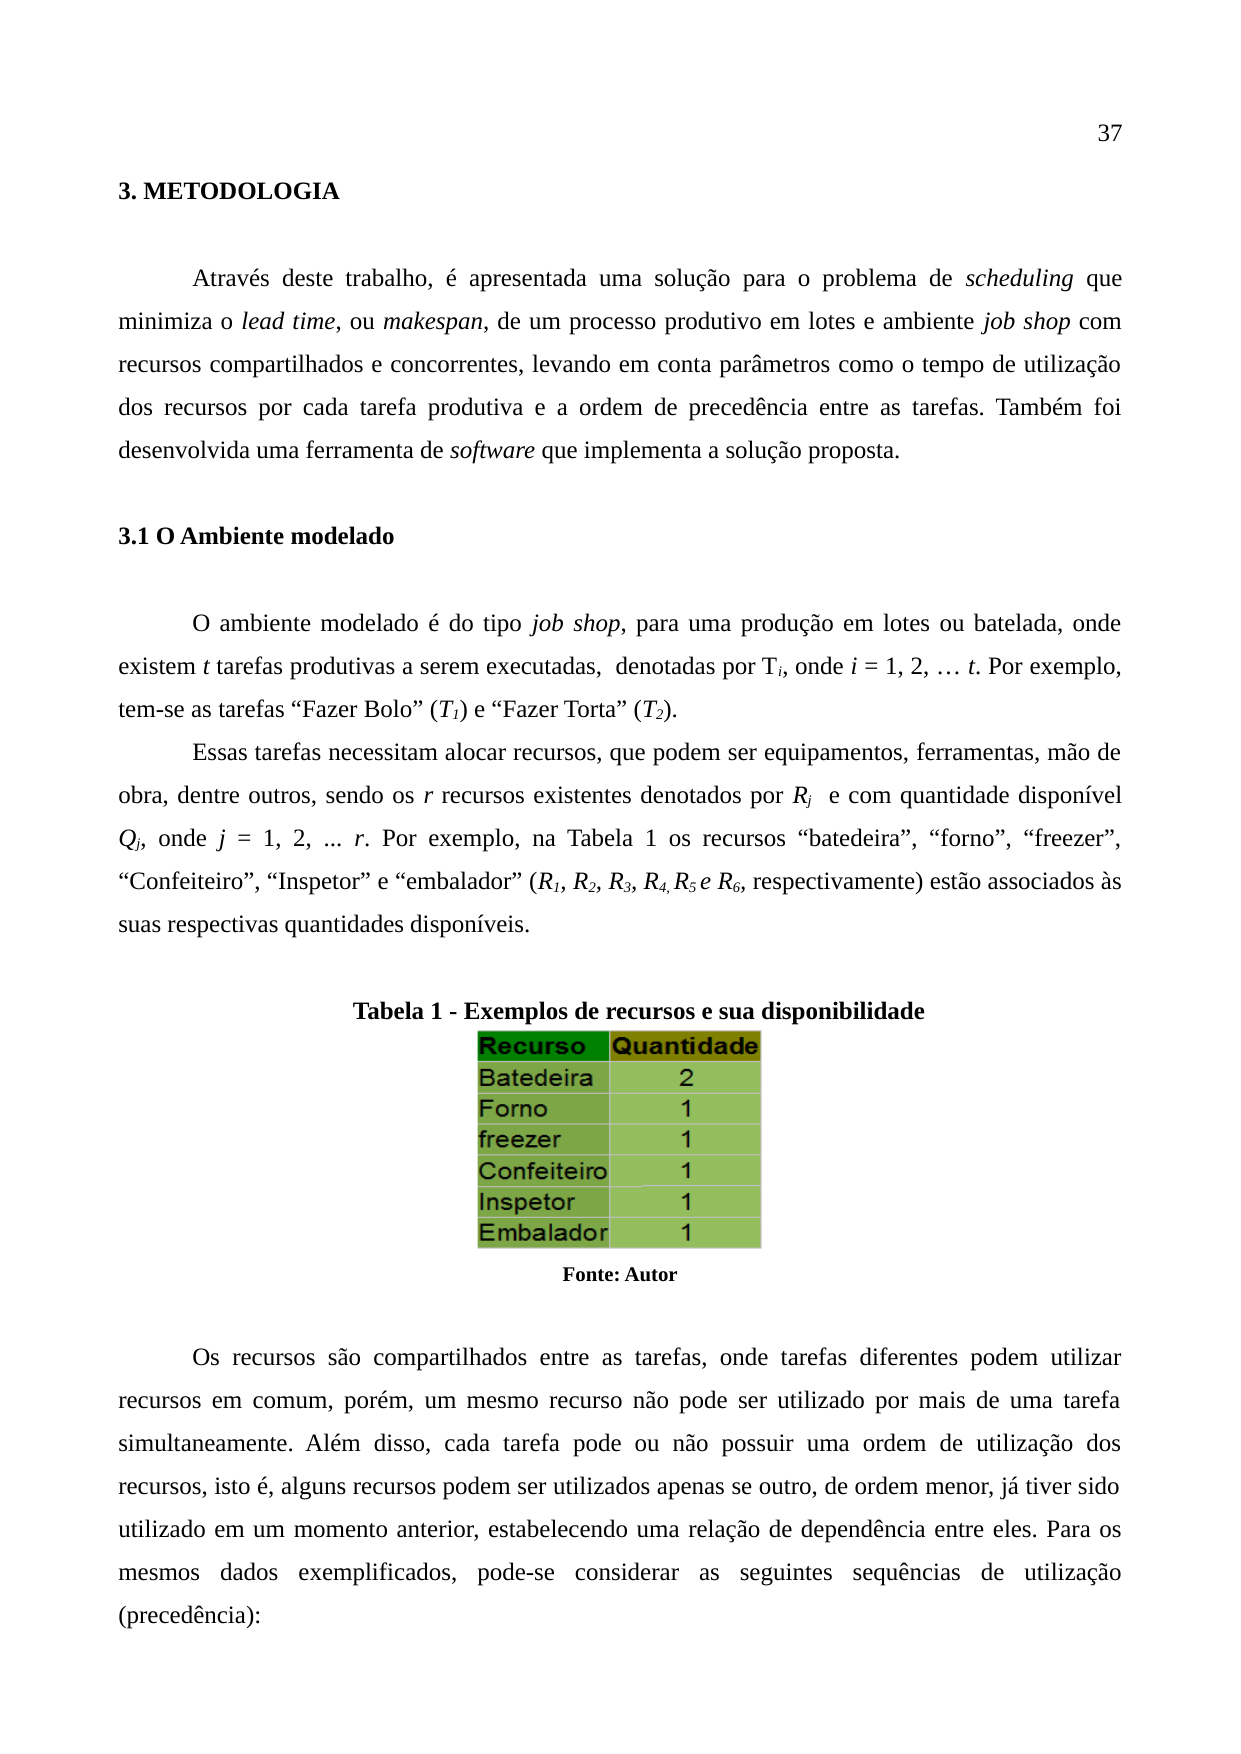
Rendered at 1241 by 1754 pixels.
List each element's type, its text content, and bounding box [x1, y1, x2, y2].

text Fonte: Autor [118, 1039, 1122, 1286]
text Os recursos são compartilhados entre as tarefas, onde tarefas diferentes podem utilizar recursos em comum, porém, um mesmo recurso não pode ser utilizado por mais de uma tarefa simultaneamente. Além disso, cada tarefa pode ou não possuir uma ordem de utilização dos recursos, isto é, alguns recursos podem ser utilizados apenas se outro, de ordem menor, já tiver sido utilizado em um momento anterior, estabelecendo uma relação de dependência entre eles. Para os mesmos dados exemplificados, pode-se considerar as seguintes sequências de utilização (precedência): [118, 1342, 1122, 1629]
text Através deste trabalho, é apresentada uma solução para o problema de scheduling que minimiza o lead time, ou makespan, de um processo produtivo em lotes e ambiente job shop com recursos compartilhados e concorrentes, levando em conta parâmetros como o tempo de utilização dos recursos por cada tarefa produtiva e a ordem de precedência entre as tarefas. Também foi desenvolvida uma ferramenta de software que implementa a solução proposta. [118, 263, 1122, 464]
text 3. METODOLOGIA [118, 176, 1122, 205]
text O ambiente modelado é do tipo job shop, para uma produção em lotes ou batelada, onde existem t tarefas produtivas a serem executadas, denotadas por Ti, onde i = 1, 2, … t. Por exemplo, tem-se as tarefas “Fazer Bolo” (T1) e “Fazer Torta” (T2). [118, 608, 1122, 723]
list Exemplos de recursos e sua disponibilidade [156, 996, 1122, 1024]
picture [477, 1028, 763, 1251]
text Essas tarefas necessitam alocar recursos, que podem ser equipamentos, ferramentas, mão de obra, dentre outros, sendo os r recursos existentes denotados por Rj e com quantidade disponível Qj, onde j = 1, 2, ... r. Por exemplo, na Tabela 1 os recursos “batedeira”, “forno”, “freezer”, “Confeiteiro”, “Inspetor” e “embalador” (R1, R2, R3, R4, R5 e R6, respectivamente) estão associados às suas respectivas quantidades disponíveis. [118, 737, 1122, 938]
text 3.1 O Ambiente modelado [118, 521, 1122, 550]
